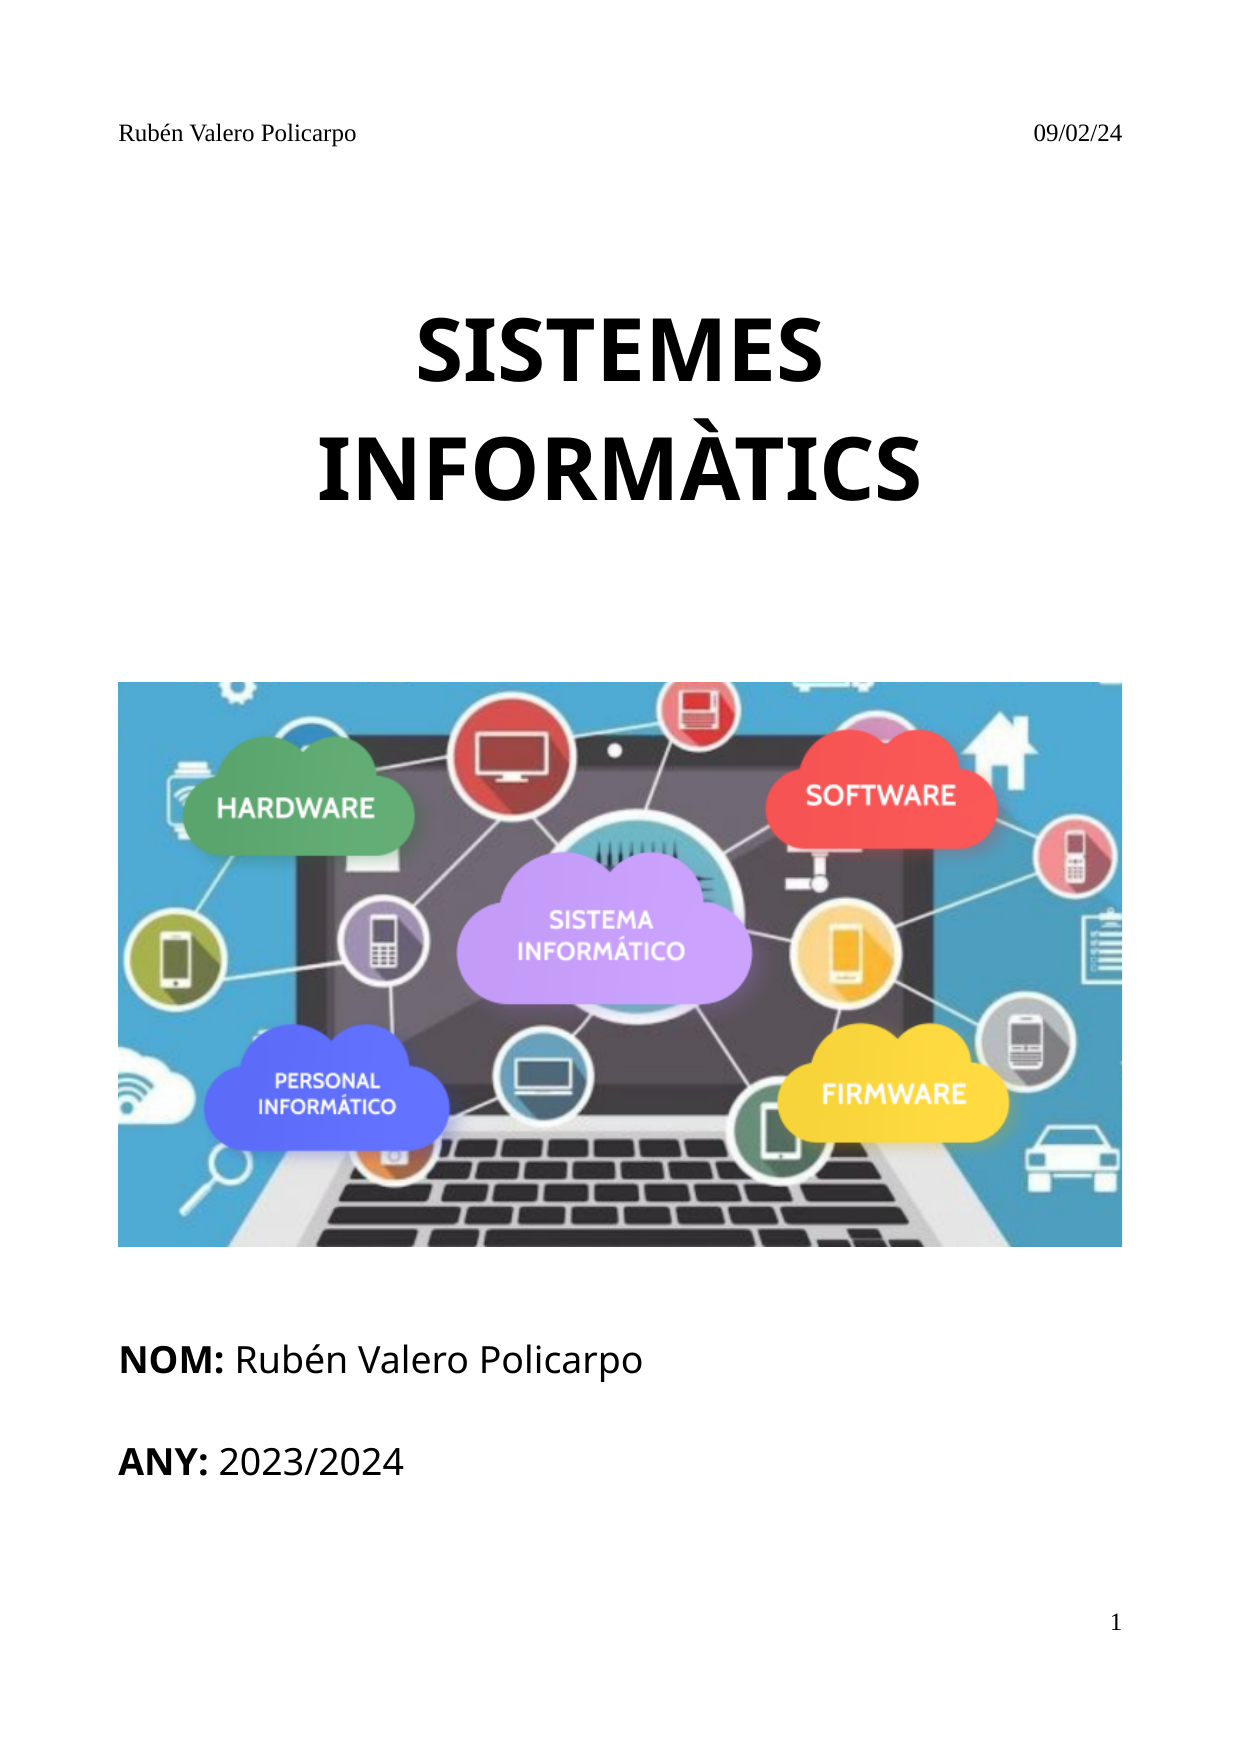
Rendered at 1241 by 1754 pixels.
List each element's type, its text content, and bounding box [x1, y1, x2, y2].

text ANY: 2023/2024 [118, 1435, 1122, 1486]
title SISTEMES INFORMÀTICS [118, 288, 1122, 526]
picture [118, 682, 1123, 1247]
text NOM: Rubén Valero Policarpo [118, 1333, 1122, 1384]
